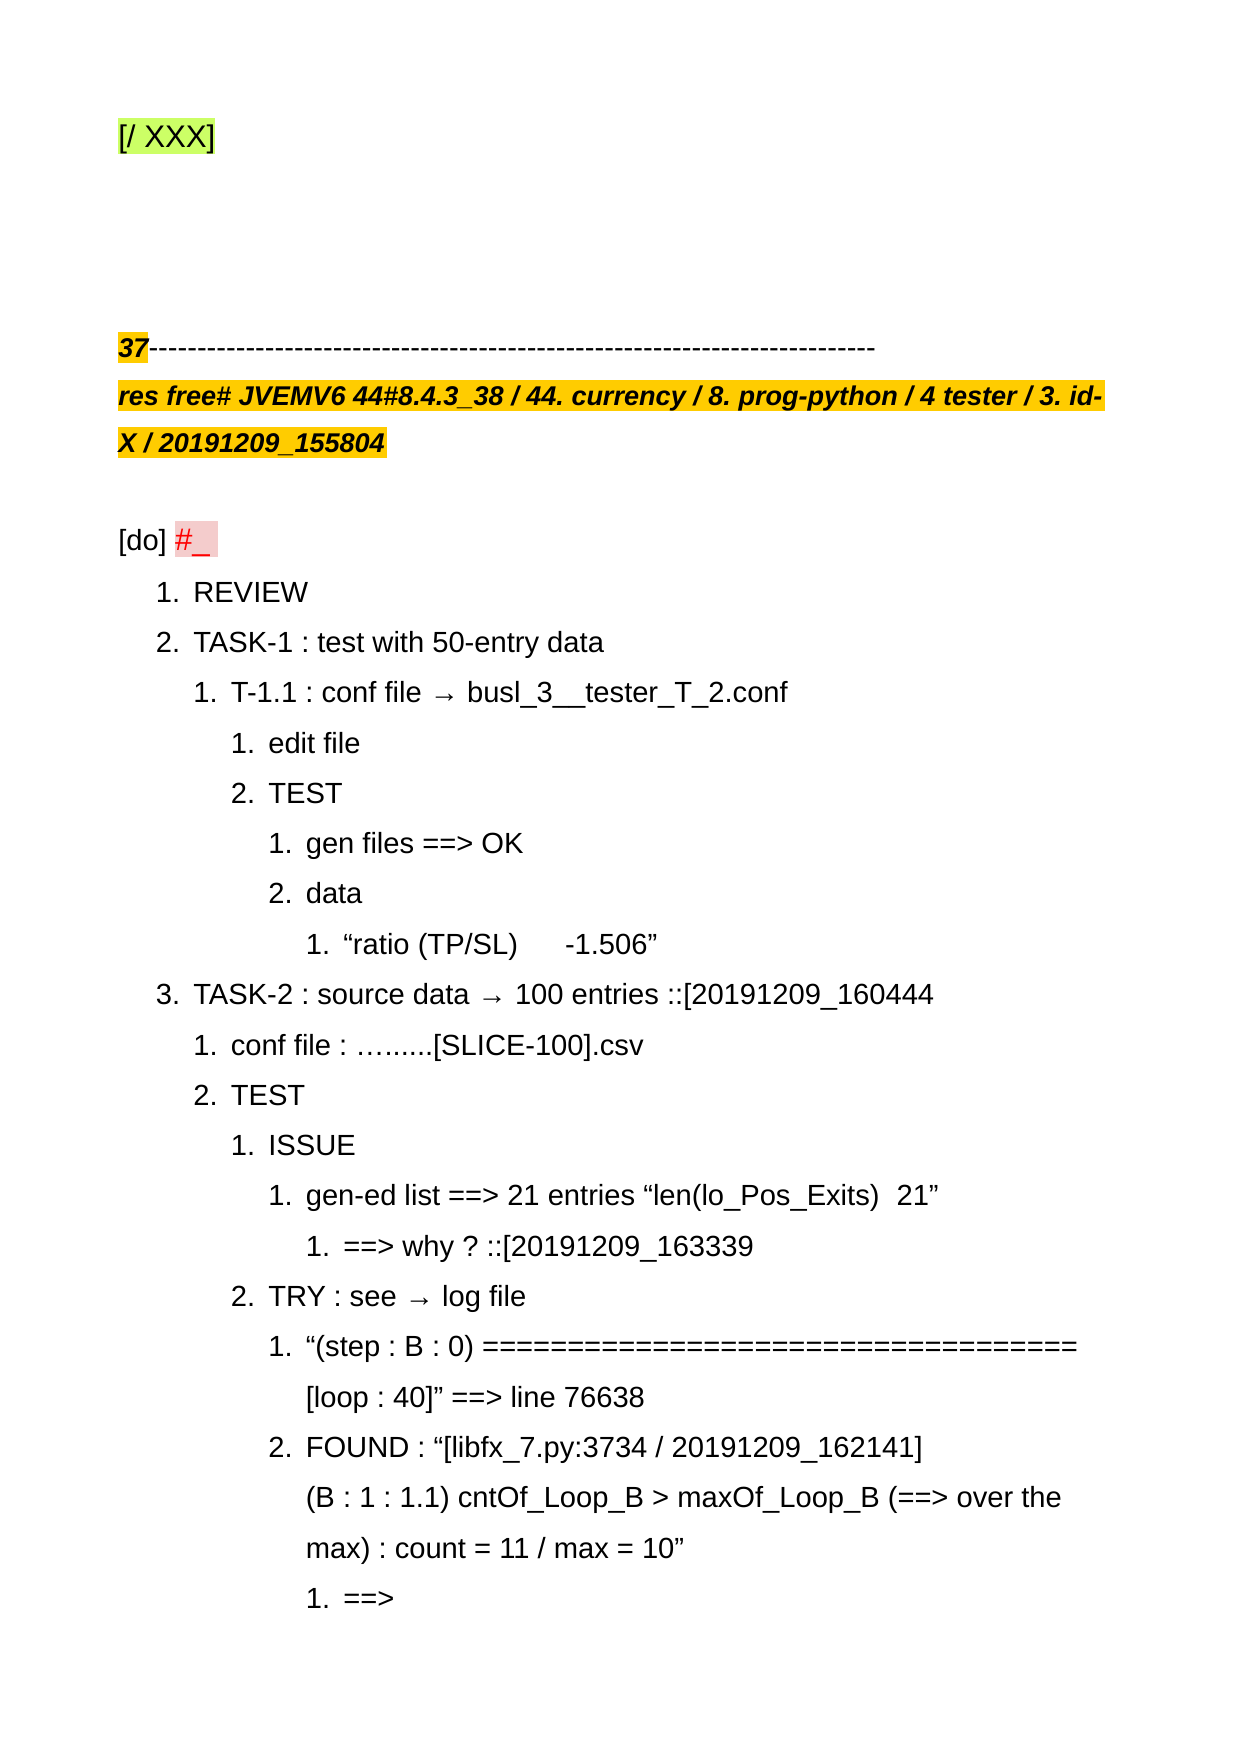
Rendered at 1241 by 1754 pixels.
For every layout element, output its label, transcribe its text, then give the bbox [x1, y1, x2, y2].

list “(step : B : 0) =================================== [loop : 40]” ==> line 76638 [268, 1329, 1122, 1413]
list conf file : …......[SLICE-100].csv [193, 1027, 1122, 1061]
list ISSUE [231, 1128, 1122, 1162]
text [/ XXX] [118, 118, 1122, 154]
list TEST [193, 1078, 1122, 1111]
text 37--------------------------------------------------------------------------- [118, 330, 1122, 363]
list FOUND : “[libfx_7.py:3734 / 20191209_162141] [268, 1430, 1122, 1463]
text [do] #_ [118, 521, 1122, 557]
list TASK-1 : test with 50-entry data [156, 625, 1122, 658]
list T-1.1 : conf file → busl_3__tester_T_2.conf [193, 675, 1122, 709]
list (B : 1 : 1.1) cntOf_Loop_B > maxOf_Loop_B (==> over the max) : count = 11 / max = 10” [268, 1480, 1122, 1564]
list edit file [231, 726, 1122, 759]
list ==> why ? ::[20191209_163339 [306, 1229, 1122, 1262]
list gen-ed list ==> 21 entries “len(lo_Pos_Exits) 21” [268, 1178, 1122, 1212]
list “ratio (TP/SL) -1.506” [306, 927, 1122, 960]
text res free# JVEMV6 44#8.4.3_38 / 44. currency / 8. prog-python / 4 tester / 3. id-X / 20191209_155804 [118, 380, 1122, 458]
list TEST [231, 776, 1122, 809]
list gen files ==> OK [268, 826, 1122, 860]
list ==> tester_T_2__Buy_Up__Loop_2_Trailing__V3__ForLoop_1_Sell [306, 1581, 1122, 1614]
list TASK-2 : source data → 100 entries ::[20191209_160444 [156, 977, 1122, 1011]
list TRY : see → log file [231, 1279, 1122, 1313]
list REVIEW [156, 575, 1122, 608]
list data [268, 877, 1122, 910]
